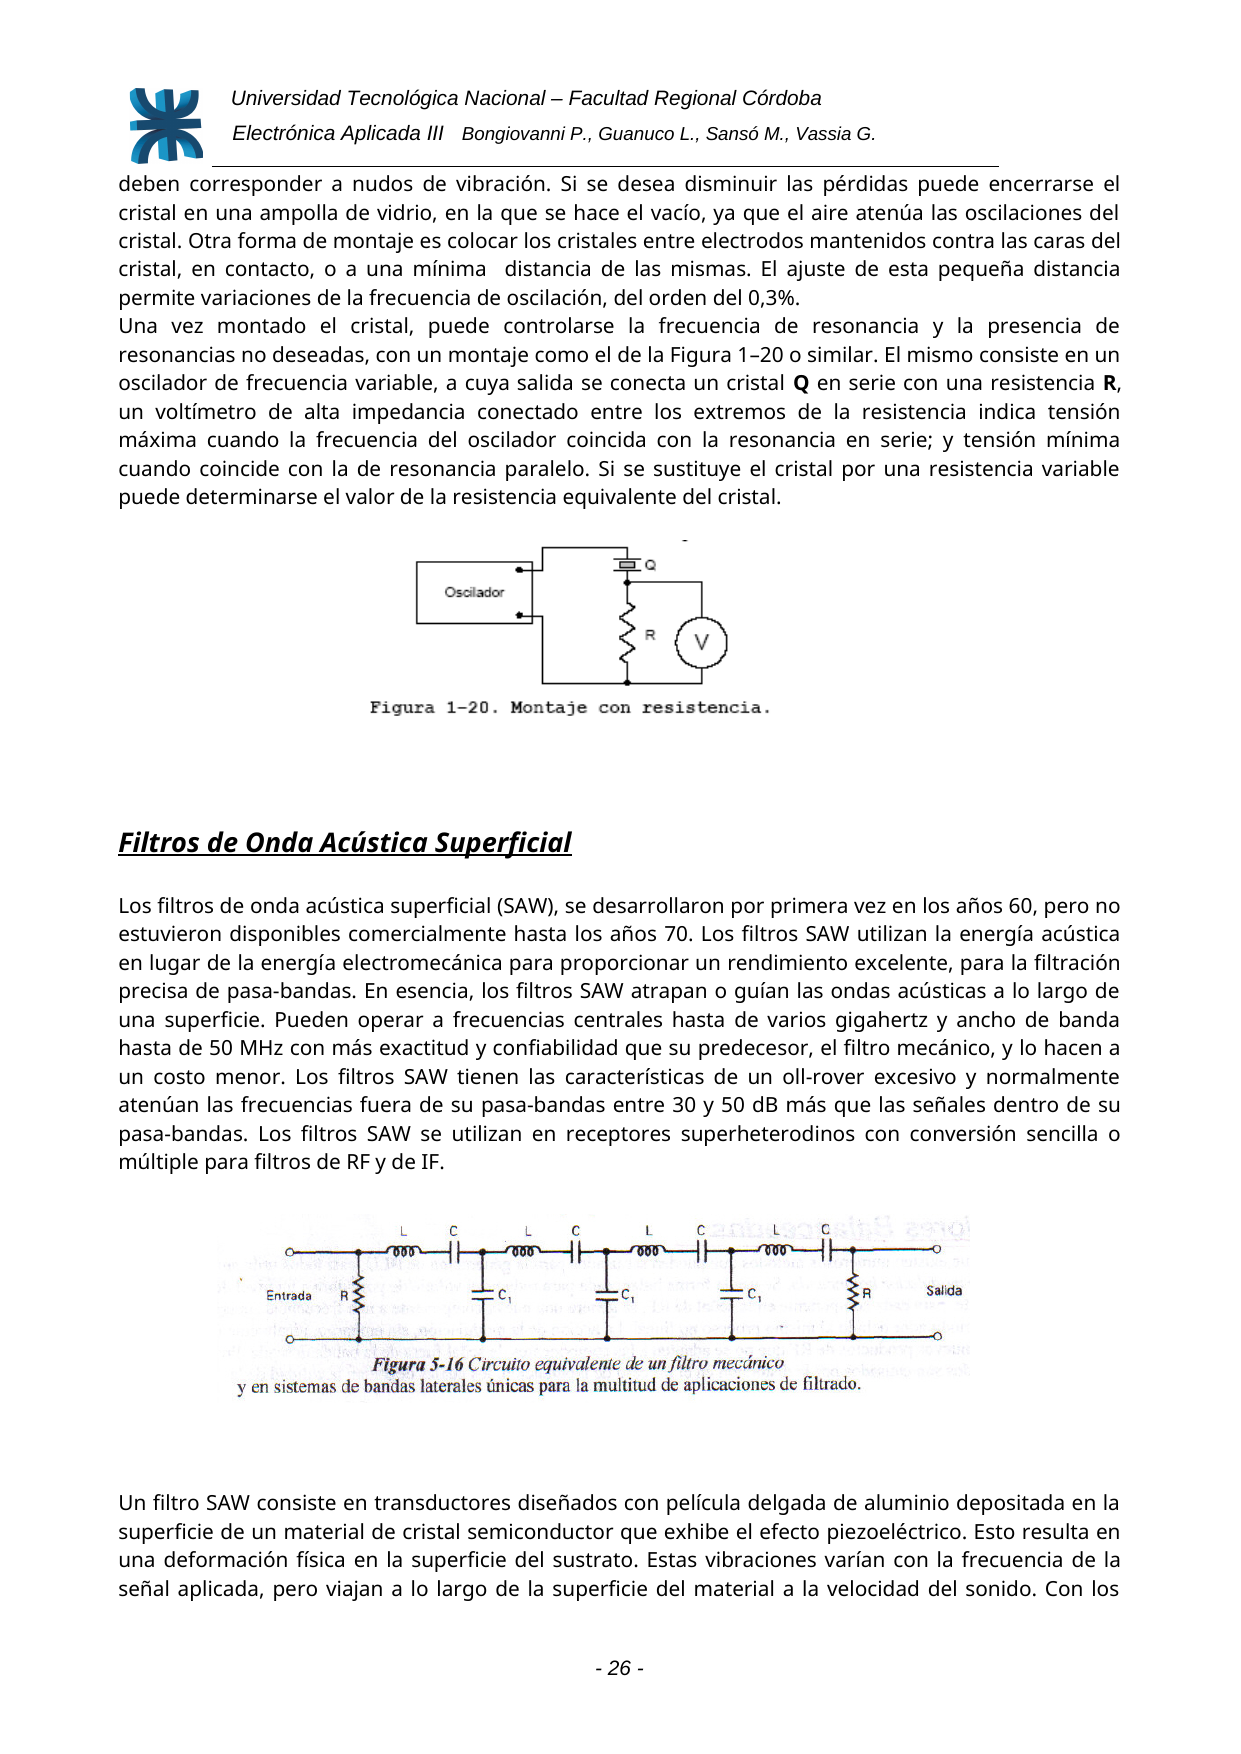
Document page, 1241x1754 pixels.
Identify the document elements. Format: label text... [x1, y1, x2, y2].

picture [129, 88, 203, 164]
picture [217, 1214, 970, 1403]
text Filtros de Onda Acústica Superficial [118, 823, 1122, 860]
picture [333, 540, 789, 726]
text Una vez montado el cristal, puede controlarse la frecuencia de resonancia y la presencia de resonancias no deseadas, con un montaje como el de la Figura 1–20 o similar. El mismo consiste en un oscilador de frecuencia variable, a cuya salida se conecta un cristal Q en serie con una resistencia R, un voltímetro de alta impedancia conectado entre los extremos de la resistencia indica tensión máxima cuando la frecuencia del oscilador coincida con la resonancia en serie; y tensión mínima cuando coincide con la de resonancia paralelo. Si se sustituye el cristal por una resistencia variable puede determinarse el valor de la resistencia equivalente del cristal. [118, 311, 1122, 511]
text Un filtro SAW consiste en transductores diseñados con película delgada de aluminio depositada en la superficie de un material de cristal semiconductor que exhibe el efecto piezoeléctrico. Esto resulta en una deformación física en la superficie del sustrato. Estas vibraciones varían con la frecuencia de la señal aplicada, pero viajan a lo largo de la superficie del material a la velocidad del sonido. Con los [118, 1488, 1122, 1602]
text deben corresponder a nudos de vibración. Si se desea disminuir las pérdidas puede encerrarse el cristal en una ampolla de vidrio, en la que se hace el vacío, ya que el aire atenúa las oscilaciones del cristal. Otra forma de montaje es colocar los cristales entre electrodos mantenidos contra las caras del cristal, en contacto, o a una mínima distancia de las mismas. El ajuste de esta pequeña distancia permite variaciones de la frecuencia de oscilación, del orden del 0,3%. [118, 169, 1122, 311]
text Los filtros de onda acústica superficial (SAW), se desarrollaron por primera vez en los años 60, pero no estuvieron disponibles comercialmente hasta los años 70. Los filtros SAW utilizan la energía acústica en lugar de la energía electromecánica para proporcionar un rendimiento excelente, para la filtración precisa de pasa-bandas. En esencia, los filtros SAW atrapan o guían las ondas acústicas a lo largo de una superficie. Pueden operar a frecuencias centrales hasta de varios gigahertz y ancho de banda hasta de 50 MHz con más exactitud y confiabilidad que su predecesor, el filtro mecánico, y lo hacen a un costo menor. Los filtros SAW tienen las características de un oll-rover excesivo y normalmente atenúan las frecuencias fuera de su pasa-bandas entre 30 y 50 dB más que las señales dentro de su pasa-bandas. Los filtros SAW se utilizan en receptores superheterodinos con conversión sencilla o múltiple para filtros de RF y de IF. [118, 891, 1122, 1176]
